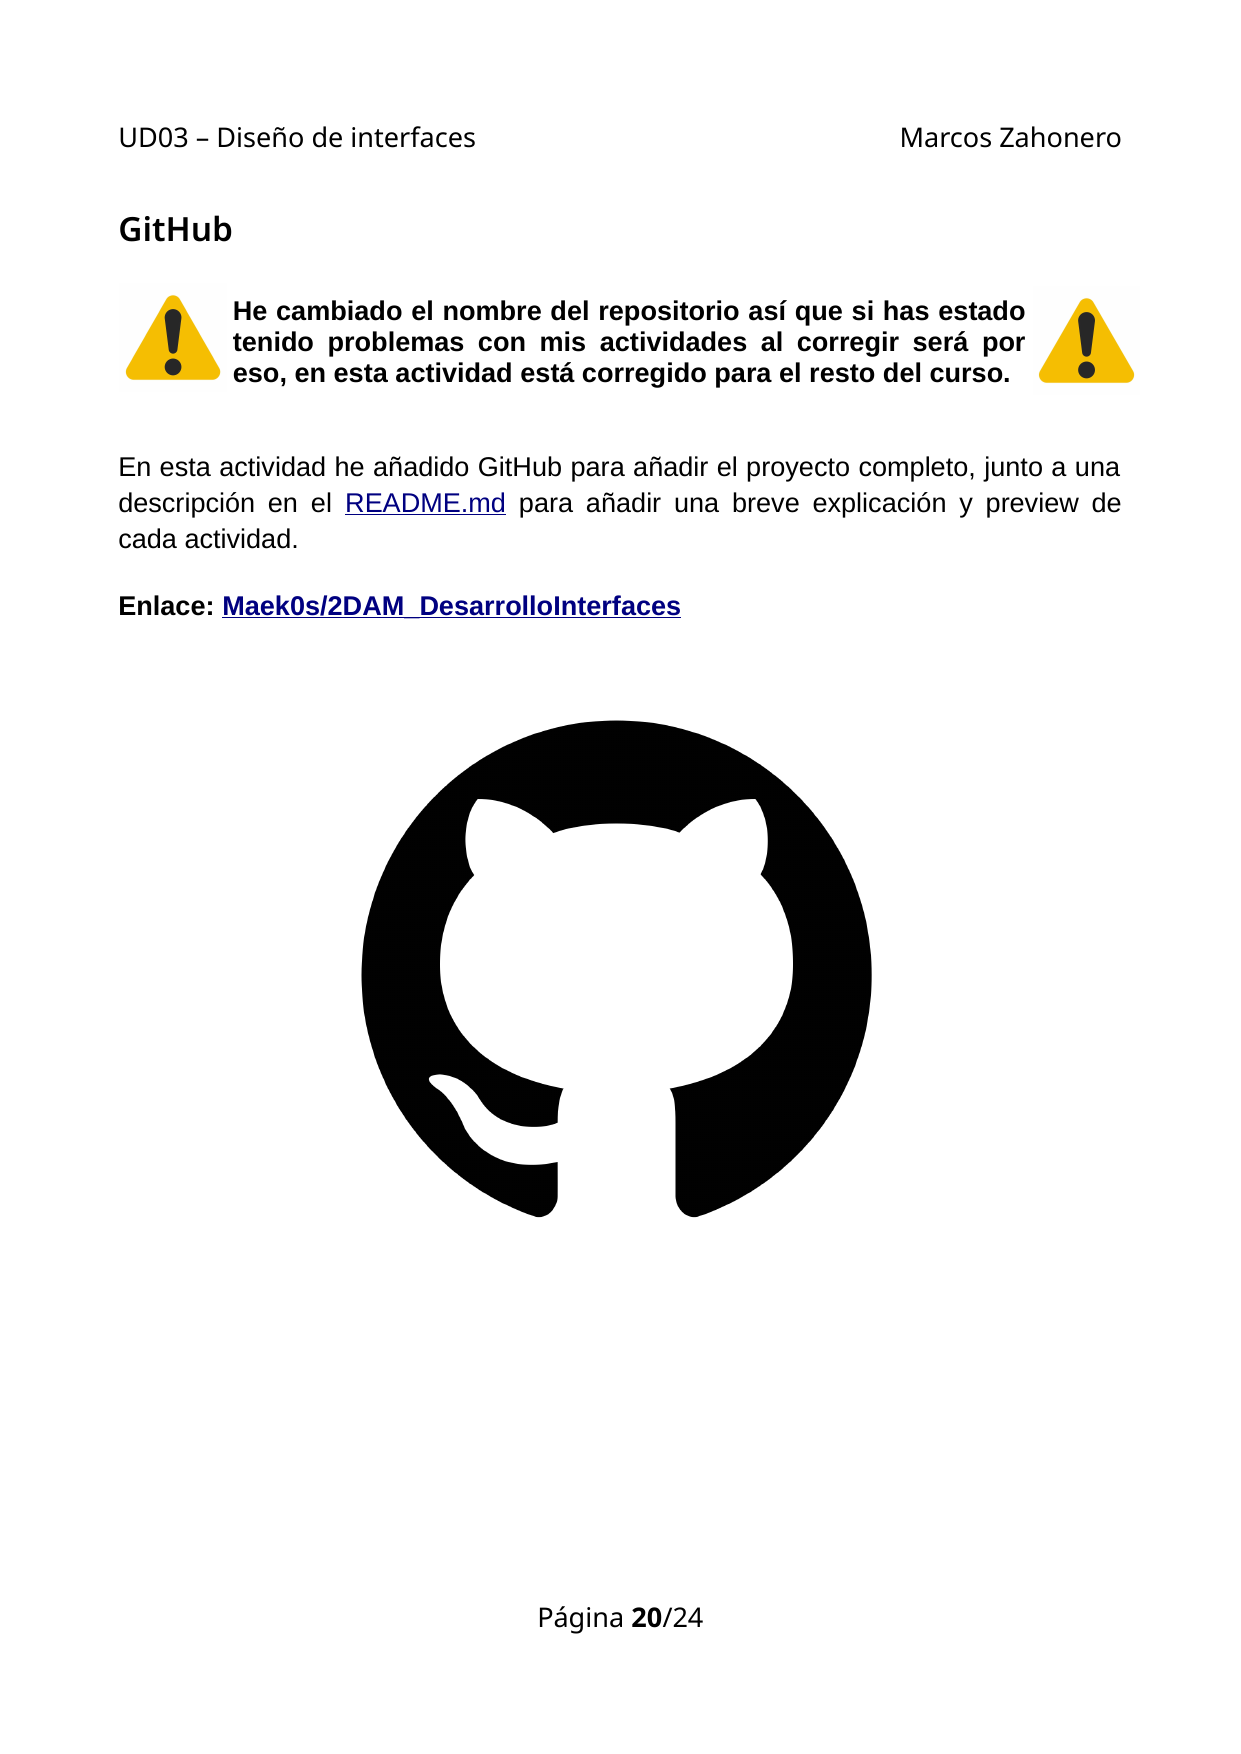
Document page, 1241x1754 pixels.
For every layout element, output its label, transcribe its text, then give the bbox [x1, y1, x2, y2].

picture [119, 283, 227, 392]
picture [322, 681, 950, 1309]
text En esta actividad he añadido GitHub para añadir el proyecto completo, junto a una descripción en el README.md para añadir una breve explicación y preview de cada actividad. [118, 451, 1122, 554]
text He cambiado el nombre del repositorio así que si has estado tenido problemas con mis actividades al corregir será por eso, en esta actividad está corregido para el resto del curso. [227, 294, 1032, 388]
picture [1032, 286, 1140, 395]
subtitle GitHub [118, 205, 1122, 251]
text Enlace: Maek0s/2DAM_DesarrolloInterfaces [118, 590, 1122, 621]
